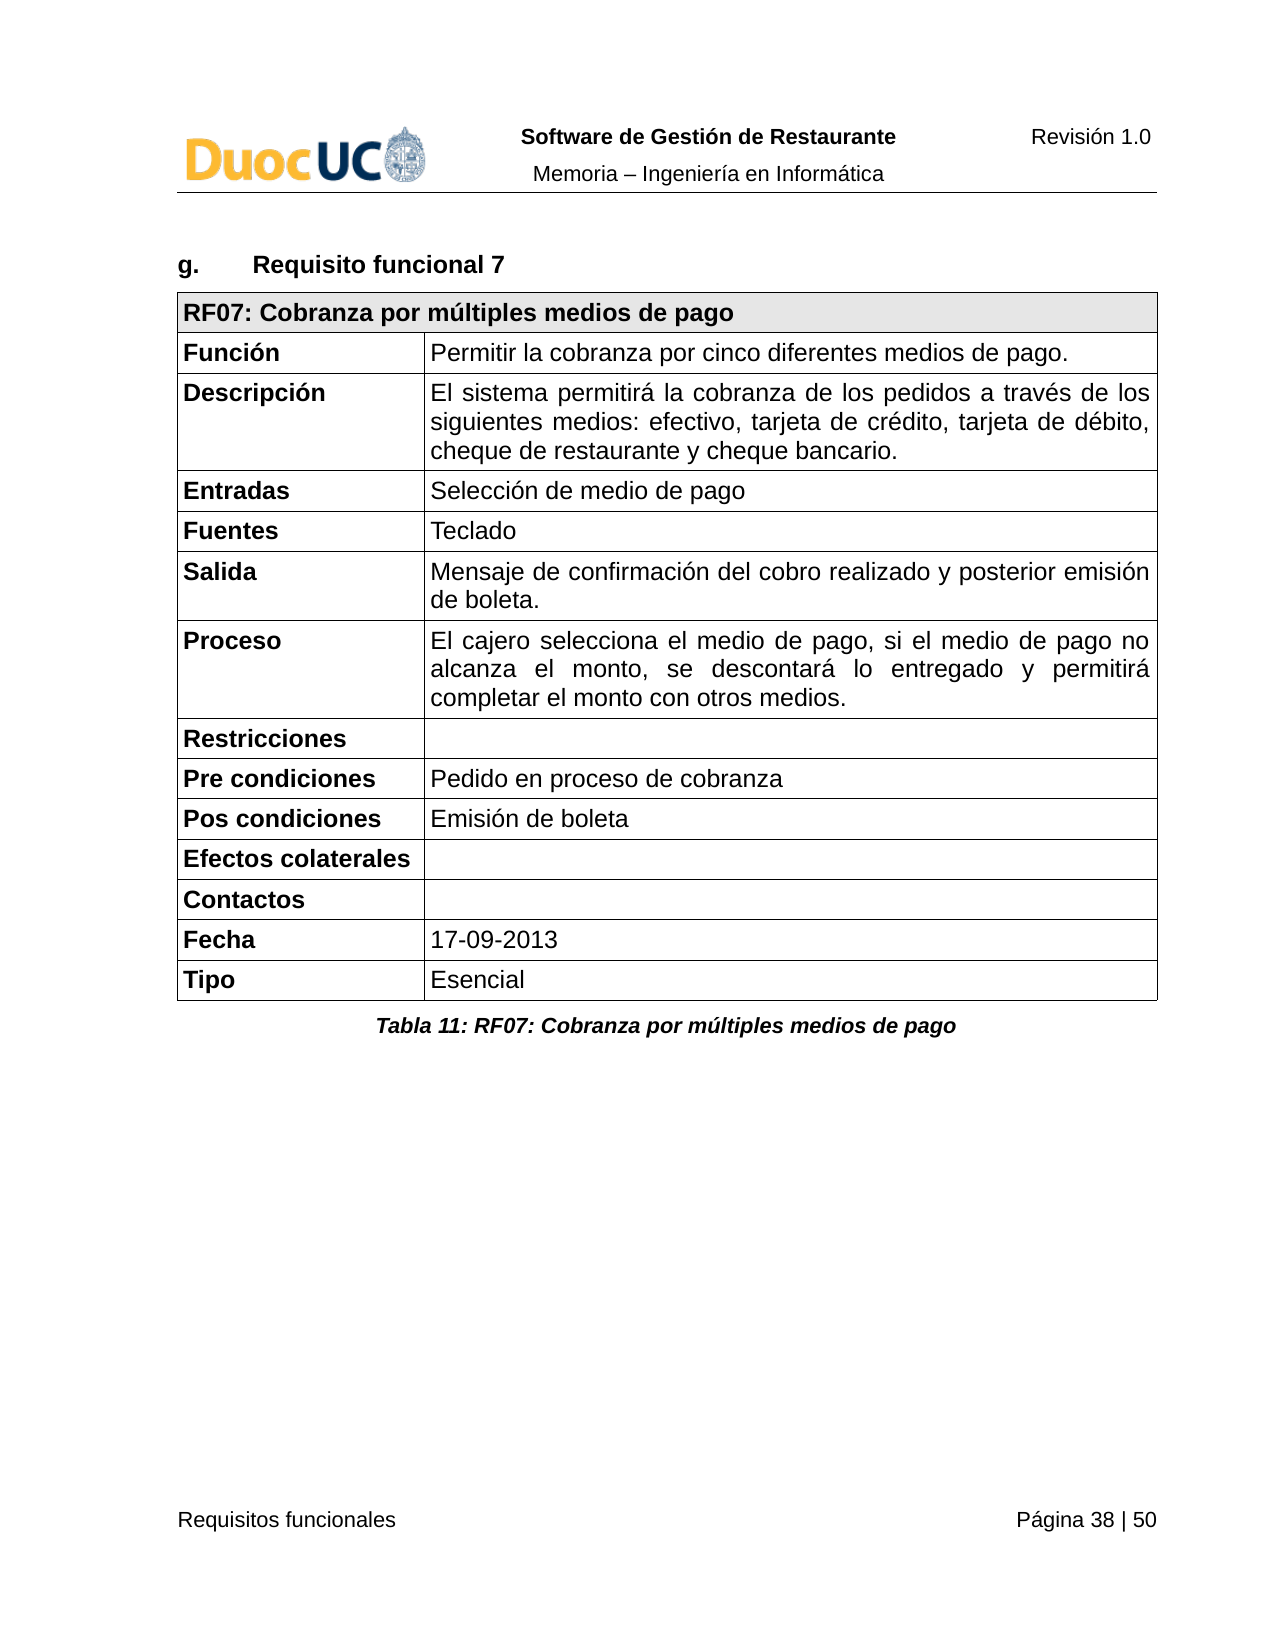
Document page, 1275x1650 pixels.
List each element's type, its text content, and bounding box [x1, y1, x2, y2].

table_cell Efectos colaterales [178, 840, 424, 879]
table_cell Contactos [178, 880, 424, 919]
table_cell Pedido en proceso de cobranza [425, 759, 1157, 798]
subtitle Requisito funcional 7 [177, 251, 1157, 279]
table_cell El cajero selecciona el medio de pago, si el medio de pago no alcanza el monto, se descontará lo entregado y permitirá completar el monto con otros medios. [425, 621, 1157, 718]
table_cell [425, 719, 1157, 758]
table_cell Salida [178, 552, 424, 620]
table_cell Proceso [178, 621, 424, 718]
table_cell Mensaje de confirmación del cobro realizado y posterior emisión de boleta. [425, 552, 1157, 620]
text Tabla 11: RF07: Cobranza por múltiples medios de pago [177, 1012, 1157, 1038]
table_cell [425, 880, 1157, 919]
table_cell Esencial [425, 961, 1157, 1000]
table_cell 17-09-2013 [425, 920, 1157, 959]
table_cell Teclado [425, 512, 1157, 551]
picture [182, 123, 426, 187]
table_cell Selección de medio de pago [425, 471, 1157, 511]
table_cell Fecha [178, 920, 424, 959]
table_cell Tipo [178, 961, 424, 1000]
table_cell Pos condiciones [178, 799, 424, 839]
table_cell Función [178, 333, 424, 372]
table_cell Fuentes [178, 512, 424, 551]
table_cell Emisión de boleta [425, 799, 1157, 839]
table_cell Restricciones [178, 719, 424, 758]
table_cell [425, 840, 1157, 879]
table_cell El sistema permitirá la cobranza de los pedidos a través de los siguientes medios: efectivo, tarjeta de crédito, tarjeta de débito, cheque de restaurante y cheque bancario. [425, 374, 1157, 470]
table_header RF07: Cobranza por múltiples medios de pago [178, 293, 1157, 332]
table_cell Permitir la cobranza por cinco diferentes medios de pago. [425, 333, 1157, 372]
table_cell Pre condiciones [178, 759, 424, 798]
table_cell Entradas [178, 471, 424, 511]
table_cell Descripción [178, 374, 424, 470]
